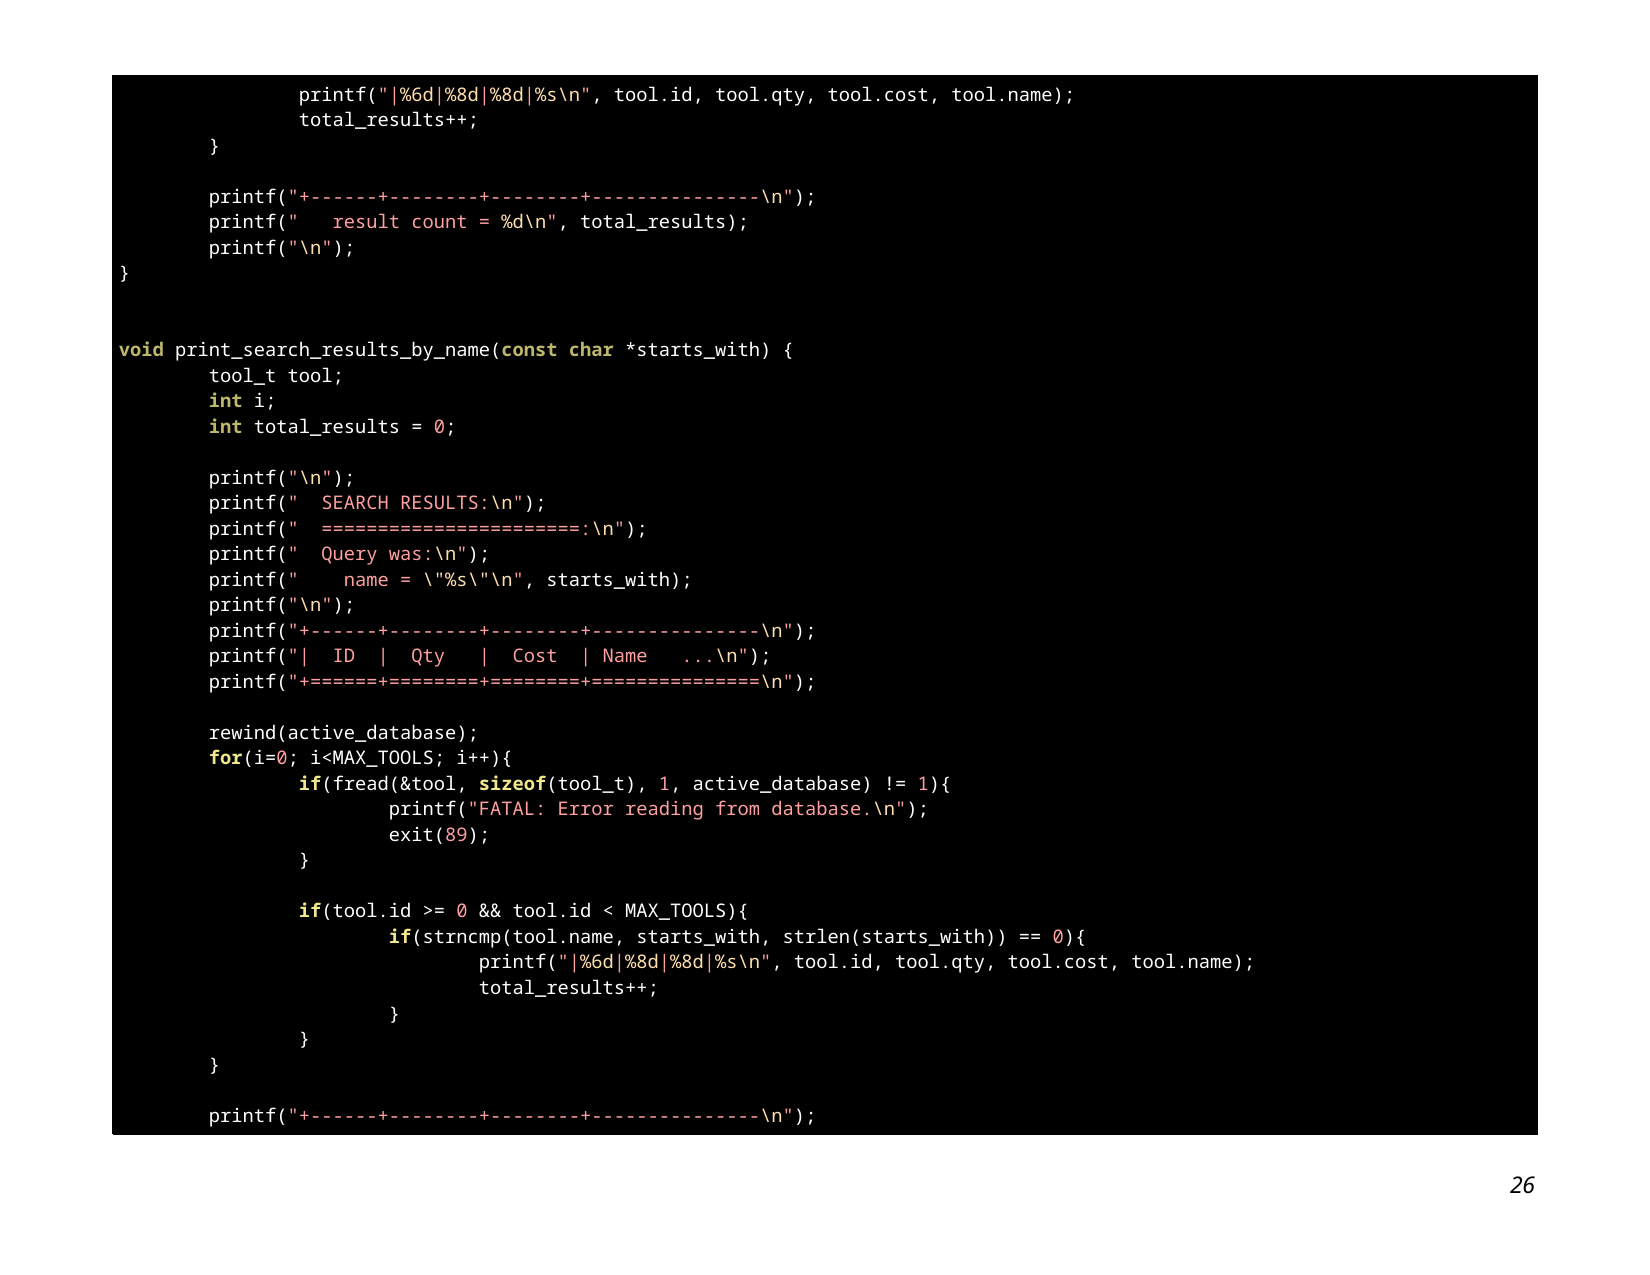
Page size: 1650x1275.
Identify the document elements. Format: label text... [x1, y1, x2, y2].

text printf("|%6d|%8d|%8d|%s\n", tool.id, tool.qty, tool.cost, tool.name); total_results++; } printf("+------+--------+--------+---------------\n"); printf(" result count = %d\n", total_results); printf("\n"); } void print_search_results_by_name(const char *starts_with) { tool_t tool; int i; int total_results = 0; printf("\n"); printf(" SEARCH RESULTS:\n"); printf(" =======================:\n"); printf(" Query was:\n"); printf(" name = \"%s\"\n", starts_with); printf("\n"); printf("+------+--------+--------+---------------\n"); printf("| ID | Qty | Cost | Name ...\n"); printf("+======+========+========+===============\n"); rewind(active_database); for(i=0; i<MAX_TOOLS; i++){ if(fread(&tool, sizeof(tool_t), 1, active_database) != 1){ printf("FATAL: Error reading from database.\n"); exit(89); } if(tool.id >= 0 && tool.id < MAX_TOOLS){ if(strncmp(tool.name, starts_with, strlen(starts_with)) == 0){ printf("|%6d|%8d|%8d|%s\n", tool.id, tool.qty, tool.cost, tool.name); total_results++; } } } printf("+------+--------+--------+---------------\n"); [114, 76, 1537, 1134]
